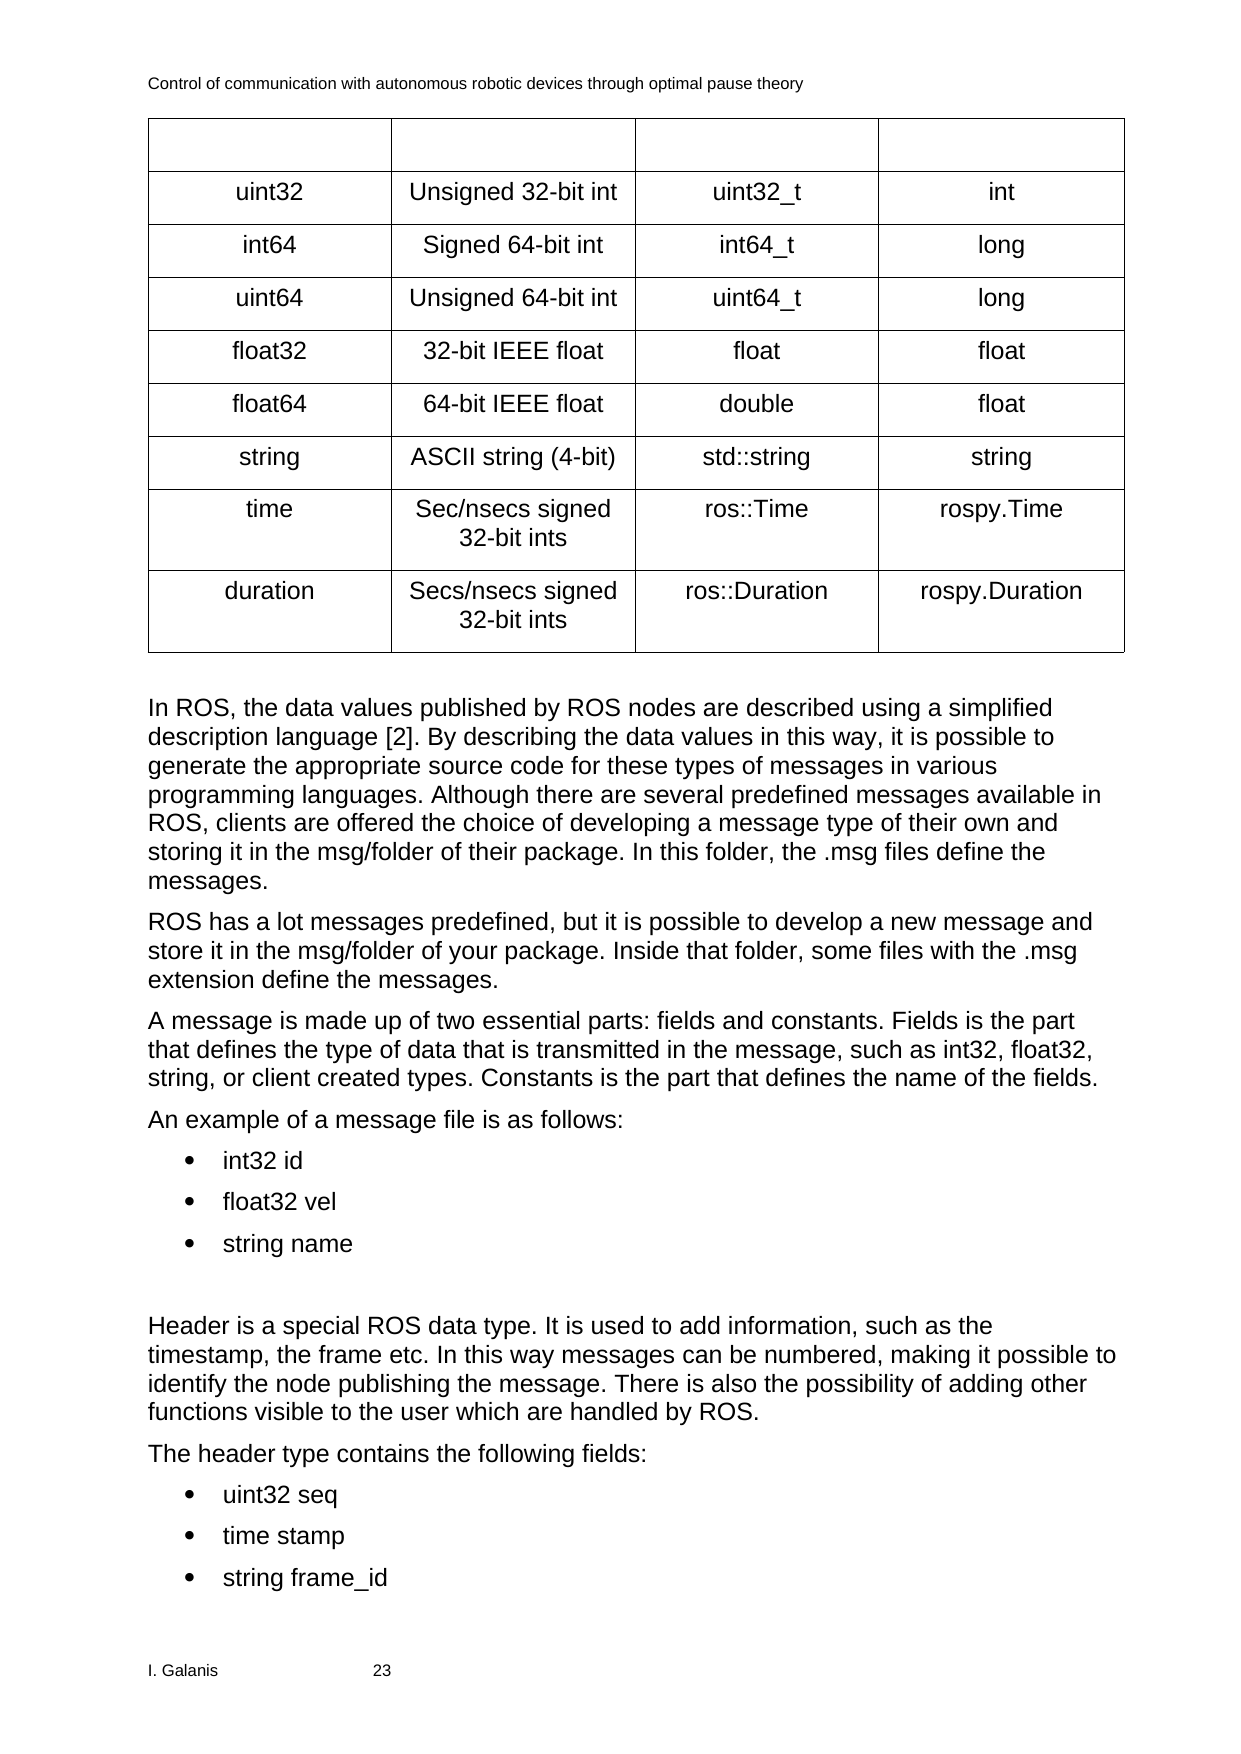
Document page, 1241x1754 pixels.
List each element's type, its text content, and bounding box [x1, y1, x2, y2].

text In ROS, the data values published by ROS nodes are described using a simplified description language [2]⁠. By describing the data values in this way, it is possible to generate the appropriate source code for these types of messages in various programming languages. Although there are several predefined messages available in ROS, clients are offered the choice of developing a message type of their own and storing it in the msg/folder of their package. In this folder, the .msg files define the messages. [148, 693, 1122, 894]
text An example of a message file is as follows: [148, 1104, 1122, 1133]
text A message is made up of two essential parts: fields and constants. Fields is the part that defines the type of data that is transmitted in the message, such as int32, float32, string, or client created types. Constants is the part that defines the name of the fields. [148, 1006, 1122, 1092]
table_cell float32 [149, 331, 391, 383]
table_cell float [636, 331, 878, 383]
table_cell ASCII string (4-bit) [392, 437, 635, 488]
table_cell float [879, 384, 1124, 436]
table_cell int [879, 172, 1124, 224]
table_cell Secs/nsecs signed 32-bit ints [392, 571, 635, 652]
table_cell [392, 119, 635, 171]
table_cell 64-bit IEEE float [392, 384, 635, 436]
table_cell float64 [149, 384, 391, 436]
table_cell long [879, 225, 1124, 277]
list time stamp [185, 1521, 1122, 1550]
table_cell 32-bit IEEE float [392, 331, 635, 383]
table_cell Sec/nsecs signed 32-bit ints [392, 490, 635, 570]
table_cell ros::Duration [636, 571, 878, 652]
list float32 vel [185, 1187, 1122, 1216]
table_cell rospy.Duration [879, 571, 1124, 652]
table_cell std::string [636, 437, 878, 488]
table_cell Unsigned 32-bit int [392, 172, 635, 224]
table_cell string [149, 437, 391, 488]
table_cell int64 [149, 225, 391, 277]
table_cell long [879, 278, 1124, 330]
table_cell [149, 119, 391, 171]
table_cell uint32 [149, 172, 391, 224]
text The header type contains the following fields: [148, 1439, 1122, 1467]
table_cell float [879, 331, 1124, 383]
table_cell uint64 [149, 278, 391, 330]
table_cell double [636, 384, 878, 436]
table_cell duration [149, 571, 391, 652]
table_cell uint32_t [636, 172, 878, 224]
table_cell time [149, 490, 391, 570]
text Header is a special ROS data type. It is used to add information, such as the timestamp, the frame etc. In this way messages can be numbered, making it possible to identify the node publishing the message. There is also the possibility of adding other functions visible to the user which are handled by ROS. [148, 1311, 1122, 1426]
table_cell ros::Time [636, 490, 878, 570]
table_cell [879, 119, 1124, 171]
list string frame_id [185, 1563, 1122, 1591]
table_cell rospy.Time [879, 490, 1124, 570]
list int32 id [185, 1146, 1122, 1175]
table_cell uint64_t [636, 278, 878, 330]
table_cell int64_t [636, 225, 878, 277]
table_cell Unsigned 64-bit int [392, 278, 635, 330]
list string name [185, 1228, 1122, 1257]
table_cell Signed 64-bit int [392, 225, 635, 277]
table_cell [636, 119, 878, 171]
list uint32 seq [185, 1480, 1122, 1509]
text ROS has a lot messages predefined, but it is possible to develop a new message and store it in the msg/folder of your package. Inside that folder, some files with the .msg extension define the messages. [148, 907, 1122, 993]
table_cell string [879, 437, 1124, 488]
